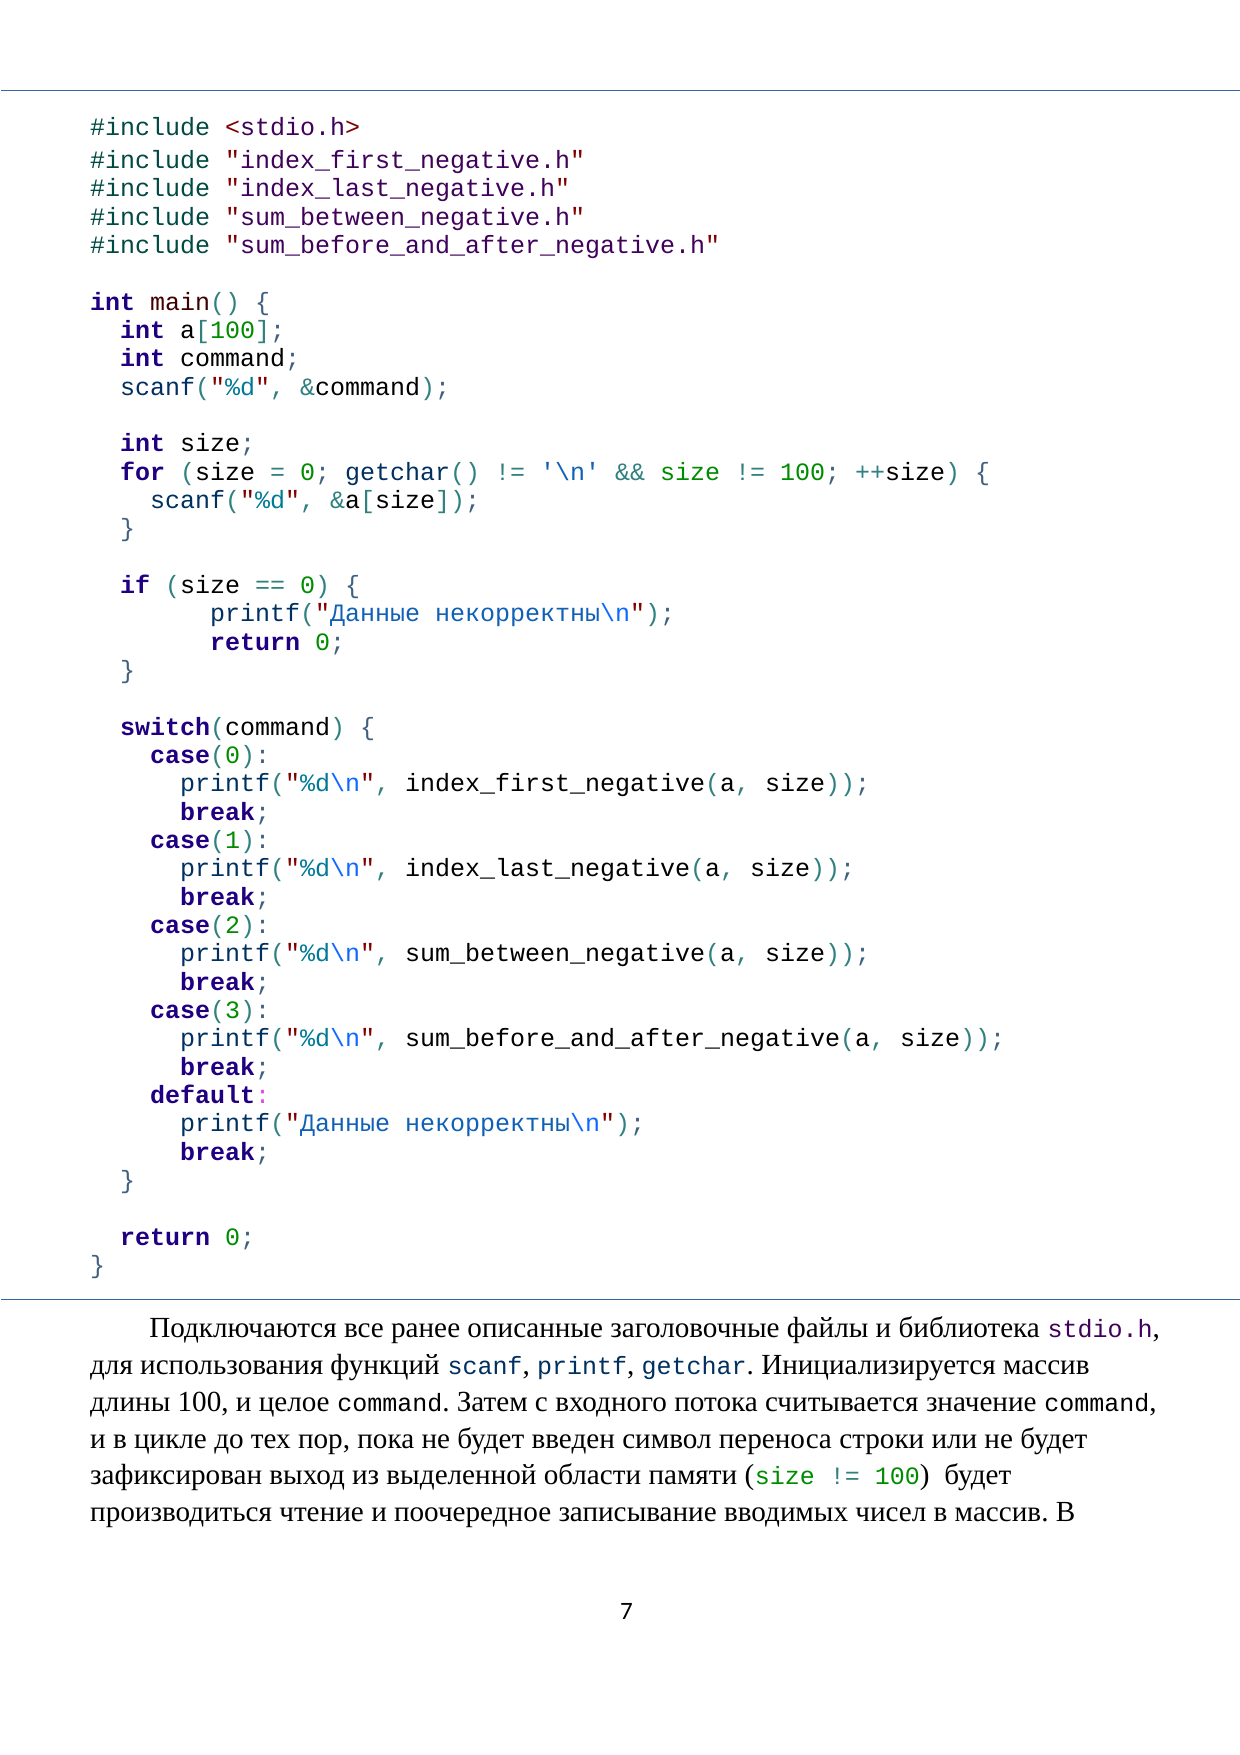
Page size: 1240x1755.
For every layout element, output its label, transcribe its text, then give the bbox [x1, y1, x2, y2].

text int size; [90, 431, 1165, 459]
text break; [90, 1139, 1165, 1168]
text switch(command) { [90, 714, 1165, 743]
text printf("%d\n", index_first_negative(a, size)); [90, 771, 1165, 799]
text #include "sum_before_and_after_negative.h" [90, 233, 1165, 261]
text } [90, 658, 1165, 686]
text case(1): [90, 828, 1165, 856]
text return 0; [90, 1224, 1165, 1253]
text case(2): [90, 913, 1165, 941]
text printf("Данные некорректны\n"); [90, 601, 1165, 629]
text break; [90, 799, 1165, 828]
text } [90, 1253, 1165, 1281]
text Подключаются все ранее описанные заголовочные файлы и библиотека stdio.h, для использования функций scanf, printf, getchar. Инициализируется массив длины 100, и целое command. Затем с входного потока считывается значение command, и в цикле до тех пор, пока не будет введен символ переноса строки или не будет зафиксирован выход из выделенной области памяти (size != 100) будет производиться чтение и поочередное записывание вводимых чисел в массив. В [90, 1310, 1165, 1528]
text printf("Данные некорректны\n"); [90, 1111, 1165, 1139]
text #include "sum_between_negative.h" [90, 204, 1165, 233]
text printf("%d\n", sum_between_negative(a, size)); [90, 941, 1165, 969]
text case(3): [90, 998, 1165, 1026]
text #include "index_first_negative.h" [90, 148, 1165, 176]
text printf("%d\n", sum_before_and_after_negative(a, size)); [90, 1026, 1165, 1054]
text scanf("%d", &command); [90, 374, 1165, 403]
text int main() { [90, 289, 1165, 318]
text scanf("%d", &a[size]); [90, 488, 1165, 516]
text printf("%d\n", index_last_negative(a, size)); [90, 856, 1165, 884]
text if (size == 0) { [90, 573, 1165, 601]
text } [90, 516, 1165, 544]
text return 0; [90, 629, 1165, 658]
text for (size = 0; getchar() != '\n' && size != 100; ++size) { [90, 459, 1165, 488]
text break; [90, 884, 1165, 913]
text int a[100]; [90, 318, 1165, 346]
text #include "index_last_negative.h" [90, 176, 1165, 204]
text break; [90, 969, 1165, 998]
text break; [90, 1054, 1165, 1083]
text int command; [90, 346, 1165, 374]
text #include <stdio.h> [90, 114, 1165, 142]
text case(0): [90, 743, 1165, 771]
text default: [90, 1083, 1165, 1111]
text } [90, 1168, 1165, 1196]
